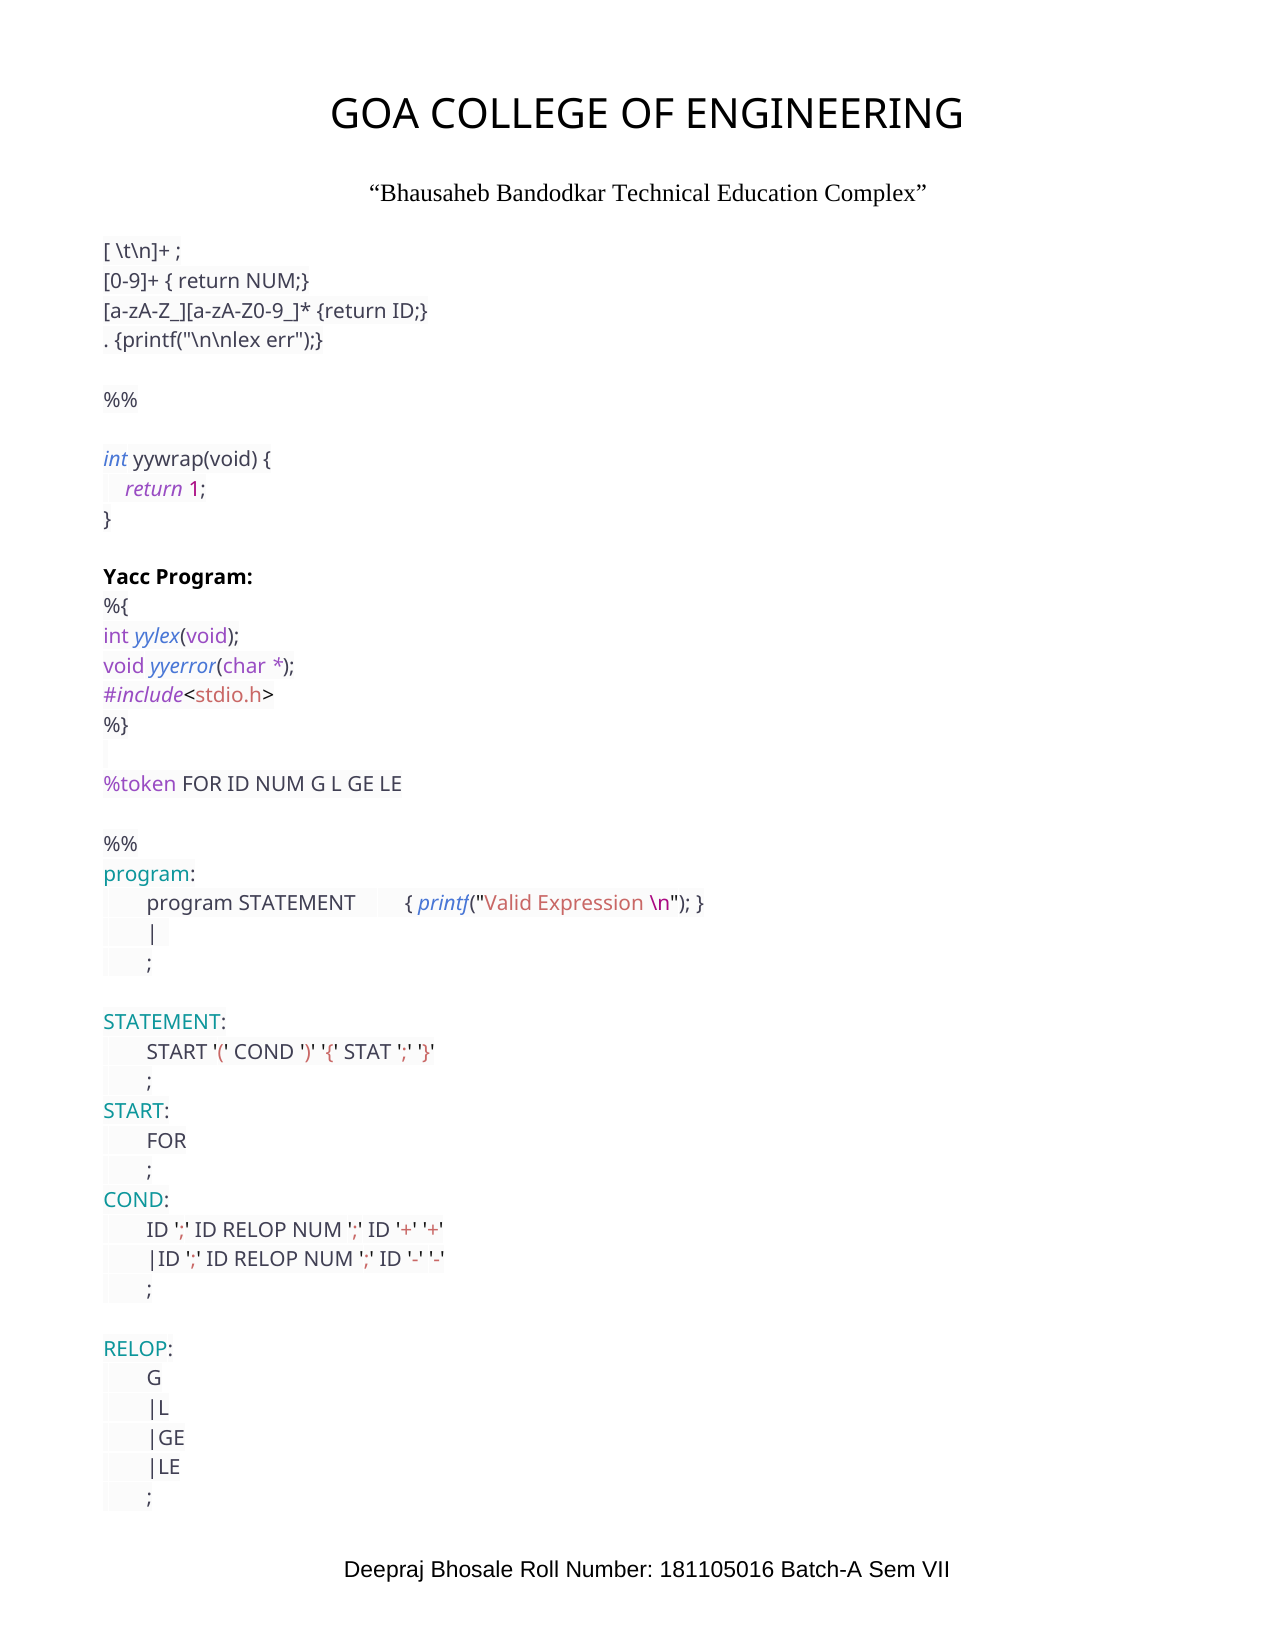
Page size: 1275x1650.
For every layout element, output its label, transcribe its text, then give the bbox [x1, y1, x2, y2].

text |L [103, 1392, 1191, 1421]
text program STATEMENT { printf("Valid Expression \n"); } [103, 887, 1191, 917]
text program: [103, 857, 1191, 887]
text START '(' COND ')' '{' STAT ';' '}' [103, 1036, 1191, 1065]
text %% [103, 384, 1191, 413]
text G [103, 1362, 1191, 1392]
text Yacc Program: [103, 561, 1191, 590]
text RELOP: [103, 1332, 1191, 1362]
text ; [103, 1481, 1191, 1511]
text %{ [103, 590, 1191, 620]
text ; [103, 1154, 1191, 1184]
text ; [103, 1065, 1191, 1095]
text |LE [103, 1451, 1191, 1481]
text #include<stdio.h> [103, 679, 1191, 709]
text | [103, 917, 1191, 946]
text return 1; [103, 473, 1191, 502]
text ; [103, 1273, 1191, 1303]
text [a-zA-Z_][a-zA-Z0-9_]* {return ID;} [103, 294, 1191, 324]
text } [103, 502, 1191, 532]
text %token FOR ID NUM G L GE LE [103, 768, 1191, 798]
text COND: [103, 1184, 1191, 1214]
text START: [103, 1095, 1191, 1124]
text int yylex(void); [103, 620, 1191, 649]
text [ \t\n]+ ; [103, 235, 1191, 265]
text ; [103, 946, 1191, 976]
text STATEMENT: [103, 1006, 1191, 1036]
text [0-9]+ { return NUM;} [103, 265, 1191, 294]
text int yywrap(void) { [103, 443, 1191, 473]
text . {printf("\n\nlex err");} [103, 324, 1191, 354]
text %% [103, 828, 1191, 857]
text FOR [103, 1124, 1191, 1154]
text ID ';' ID RELOP NUM ';' ID '+' '+' [103, 1214, 1191, 1243]
text void yyerror(char *); [103, 649, 1191, 679]
text |GE [103, 1421, 1191, 1451]
text %} [103, 709, 1191, 739]
text |ID ';' ID RELOP NUM ';' ID '-' '-' [103, 1243, 1191, 1273]
